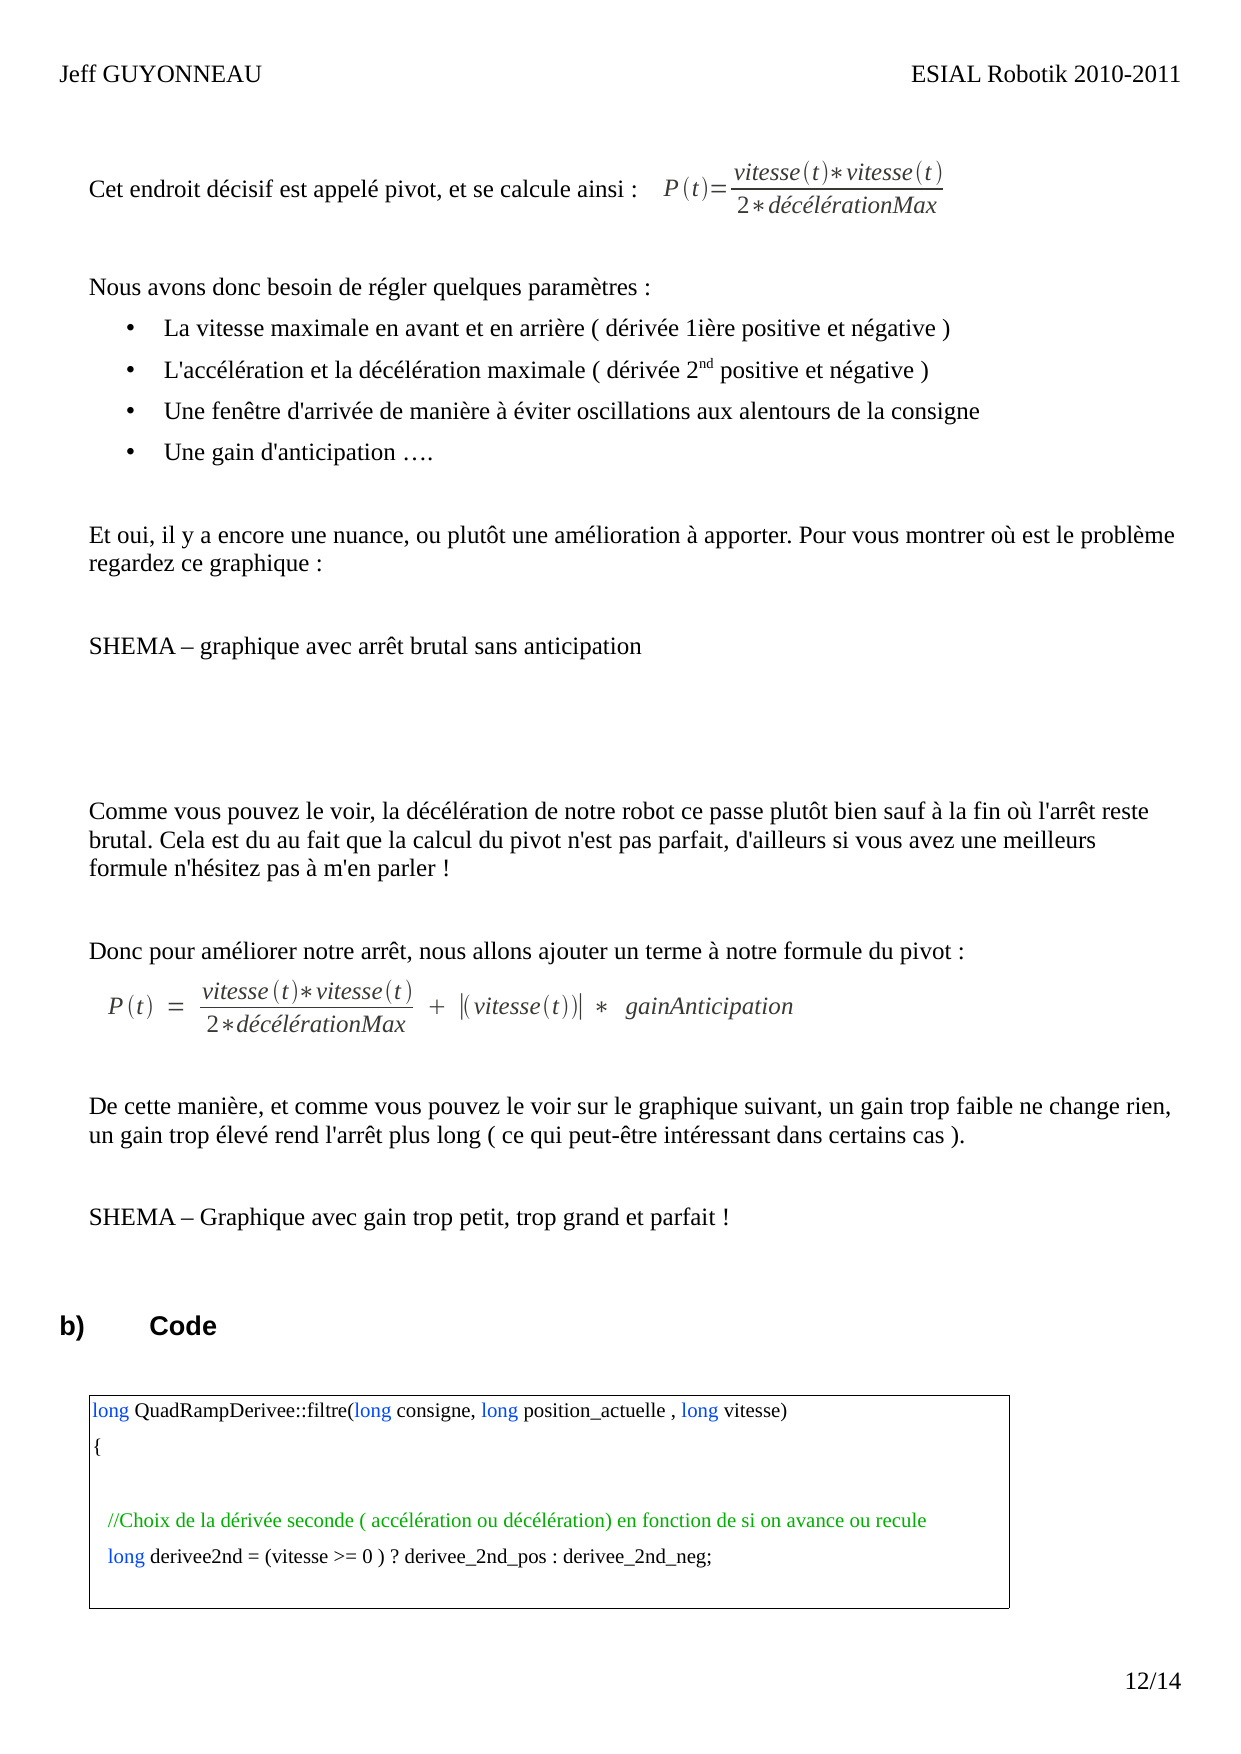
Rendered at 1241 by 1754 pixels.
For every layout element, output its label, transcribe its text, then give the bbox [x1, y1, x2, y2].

text SHEMA – Graphique avec gain trop petit, trop grand et parfait ! [88, 1202, 1181, 1231]
text long derivee2nd = (vitesse >= 0 ) ? derivee_2nd_pos : derivee_2nd_neg; [90, 1541, 1009, 1568]
text Donc pour améliorer notre arrêt, nous allons ajouter un terme à notre formule du pivot : [88, 936, 1181, 965]
text Cet endroit décisif est appelé pivot, et se calcule ainsi : [88, 158, 1181, 218]
text Et oui, il y a encore une nuance, ou plutôt une amélioration à apporter. Pour vous montrer où est le problème regardez ce graphique : [88, 520, 1181, 577]
text { [90, 1431, 1009, 1458]
list Une fenêtre d'arrivée de manière à éviter oscillations aux alentours de la consigne [126, 396, 1181, 425]
list La vitesse maximale en avant et en arrière ( dérivée 1ière positive et négative ) [126, 313, 1181, 342]
text Nous avons donc besoin de régler quelques paramètres : [88, 272, 1181, 301]
text long QuadRampDerivee::filtre(long consigne, long position_actuelle , long vitesse) [90, 1396, 1009, 1422]
text De cette manière, et comme vous pouvez le voir sur le graphique suivant, un gain trop faible ne change rien, un gain trop élevé rend l'arrêt plus long ( ce qui peut-être intéressant dans certains cas ). [88, 1091, 1181, 1149]
text Comme vous pouvez le voir, la décélération de notre robot ce passe plutôt bien sauf à la fin où l'arrêt reste brutal. Cela est du au fait que la calcul du pivot n'est pas parfait, d'ailleurs si vous avez une meilleurs formule n'hésitez pas à m'en parler ! [88, 796, 1181, 882]
list Une gain d'anticipation …. [126, 437, 1181, 466]
text SHEMA – graphique avec arrêt brutal sans anticipation [88, 631, 1181, 660]
list L'accélération et la décélération maximale ( dérivée 2nd positive et négative ) [126, 355, 1181, 383]
text //Choix de la dérivée seconde ( accélération ou décélération) en fonction de si on avance ou recule [90, 1504, 1009, 1532]
subtitle Code [59, 1310, 1181, 1341]
